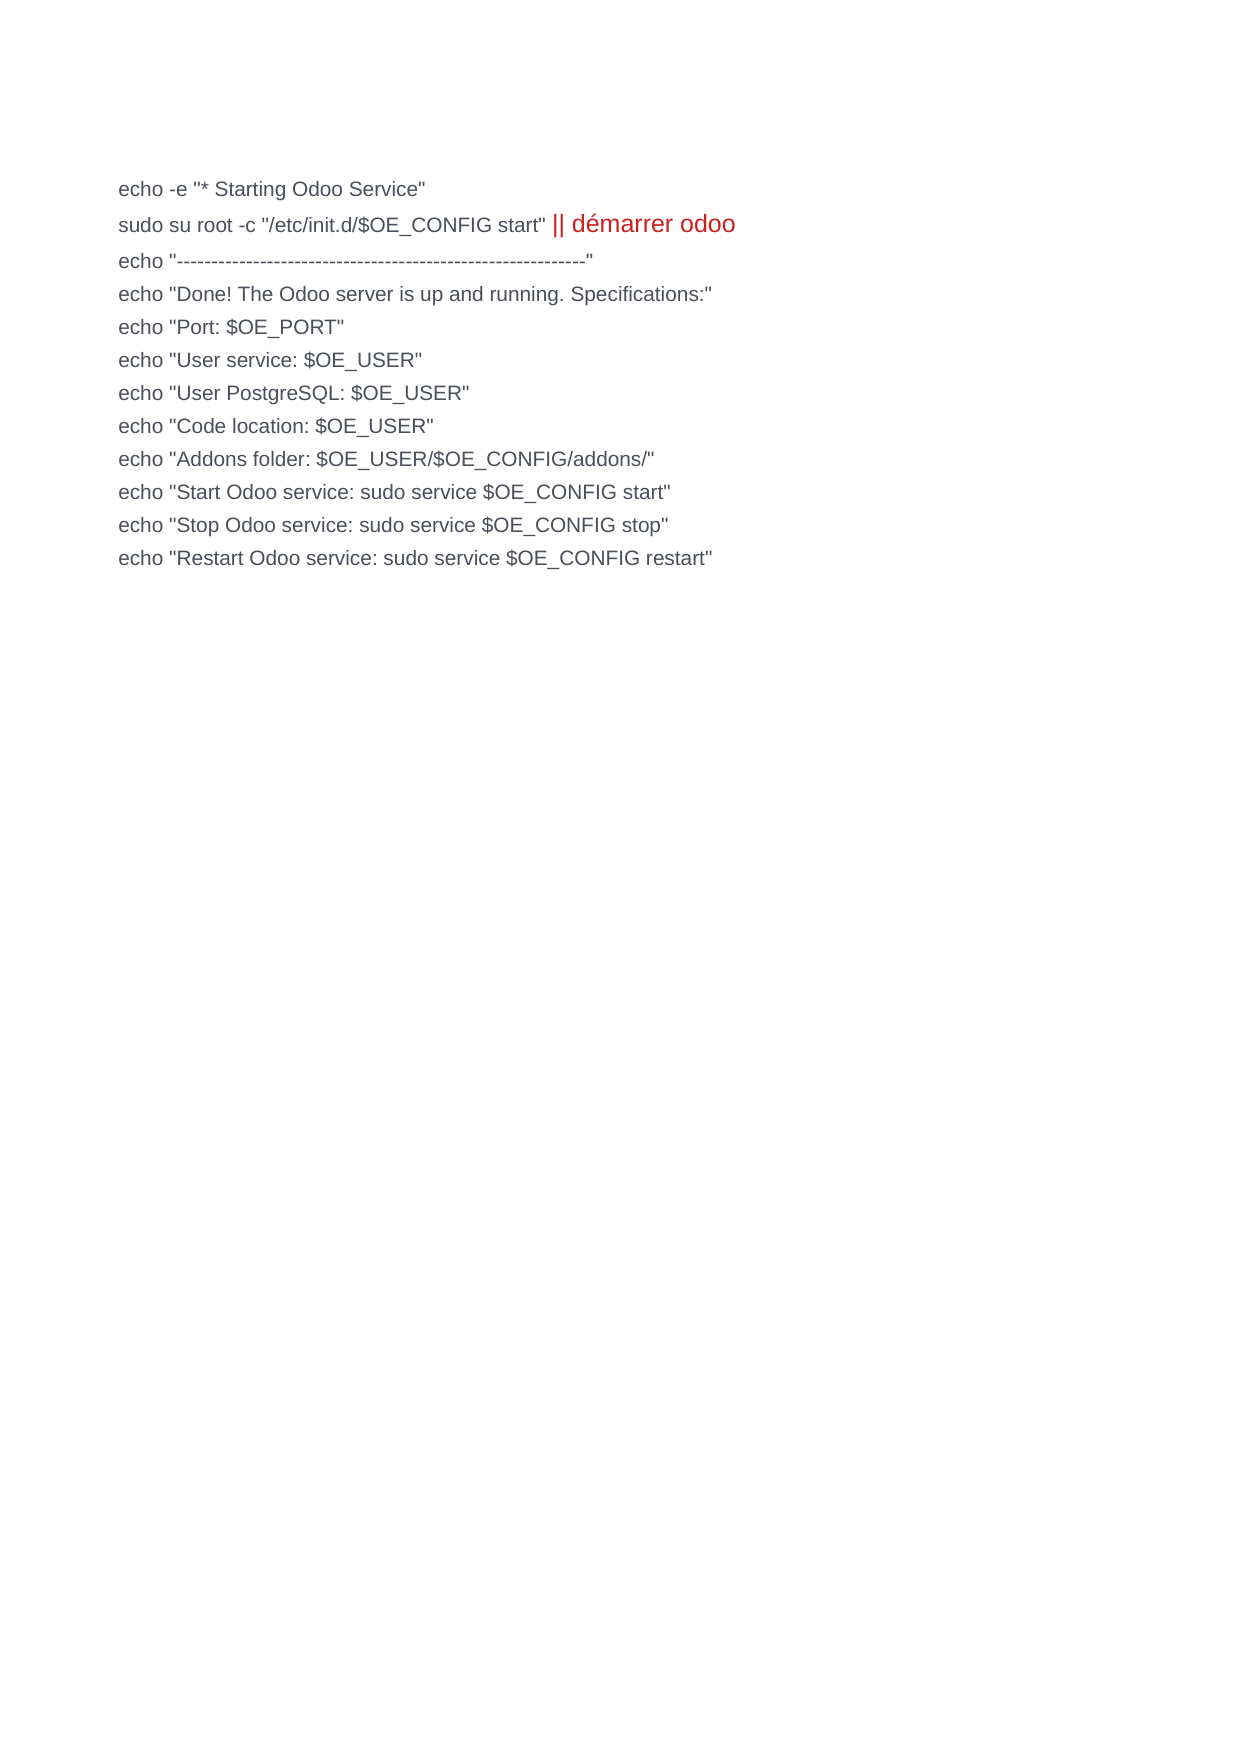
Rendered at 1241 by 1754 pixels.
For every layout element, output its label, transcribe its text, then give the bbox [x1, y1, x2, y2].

table_cell [118, 674, 1074, 703]
table_header echo -e "* Starting Odoo Service" sudo su root -c "/etc/init.d/$OE_CONFIG start" || démarrer odoo echo "-----------------------------------------------------------" echo "Done! The Odoo server is up and running. Specifications:" echo "Port: $OE_PORT" echo "User service: $OE_USER" echo "User PostgreSQL: $OE_USER" echo "Code location: $OE_USER" echo "Addons folder: $OE_USER/$OE_CONFIG/addons/" echo "Start Odoo service: sudo service $OE_CONFIG start" echo "Stop Odoo service: sudo service $OE_CONFIG stop" echo "Restart Odoo service: sudo service $OE_CONFIG restart" [118, 118, 1074, 674]
